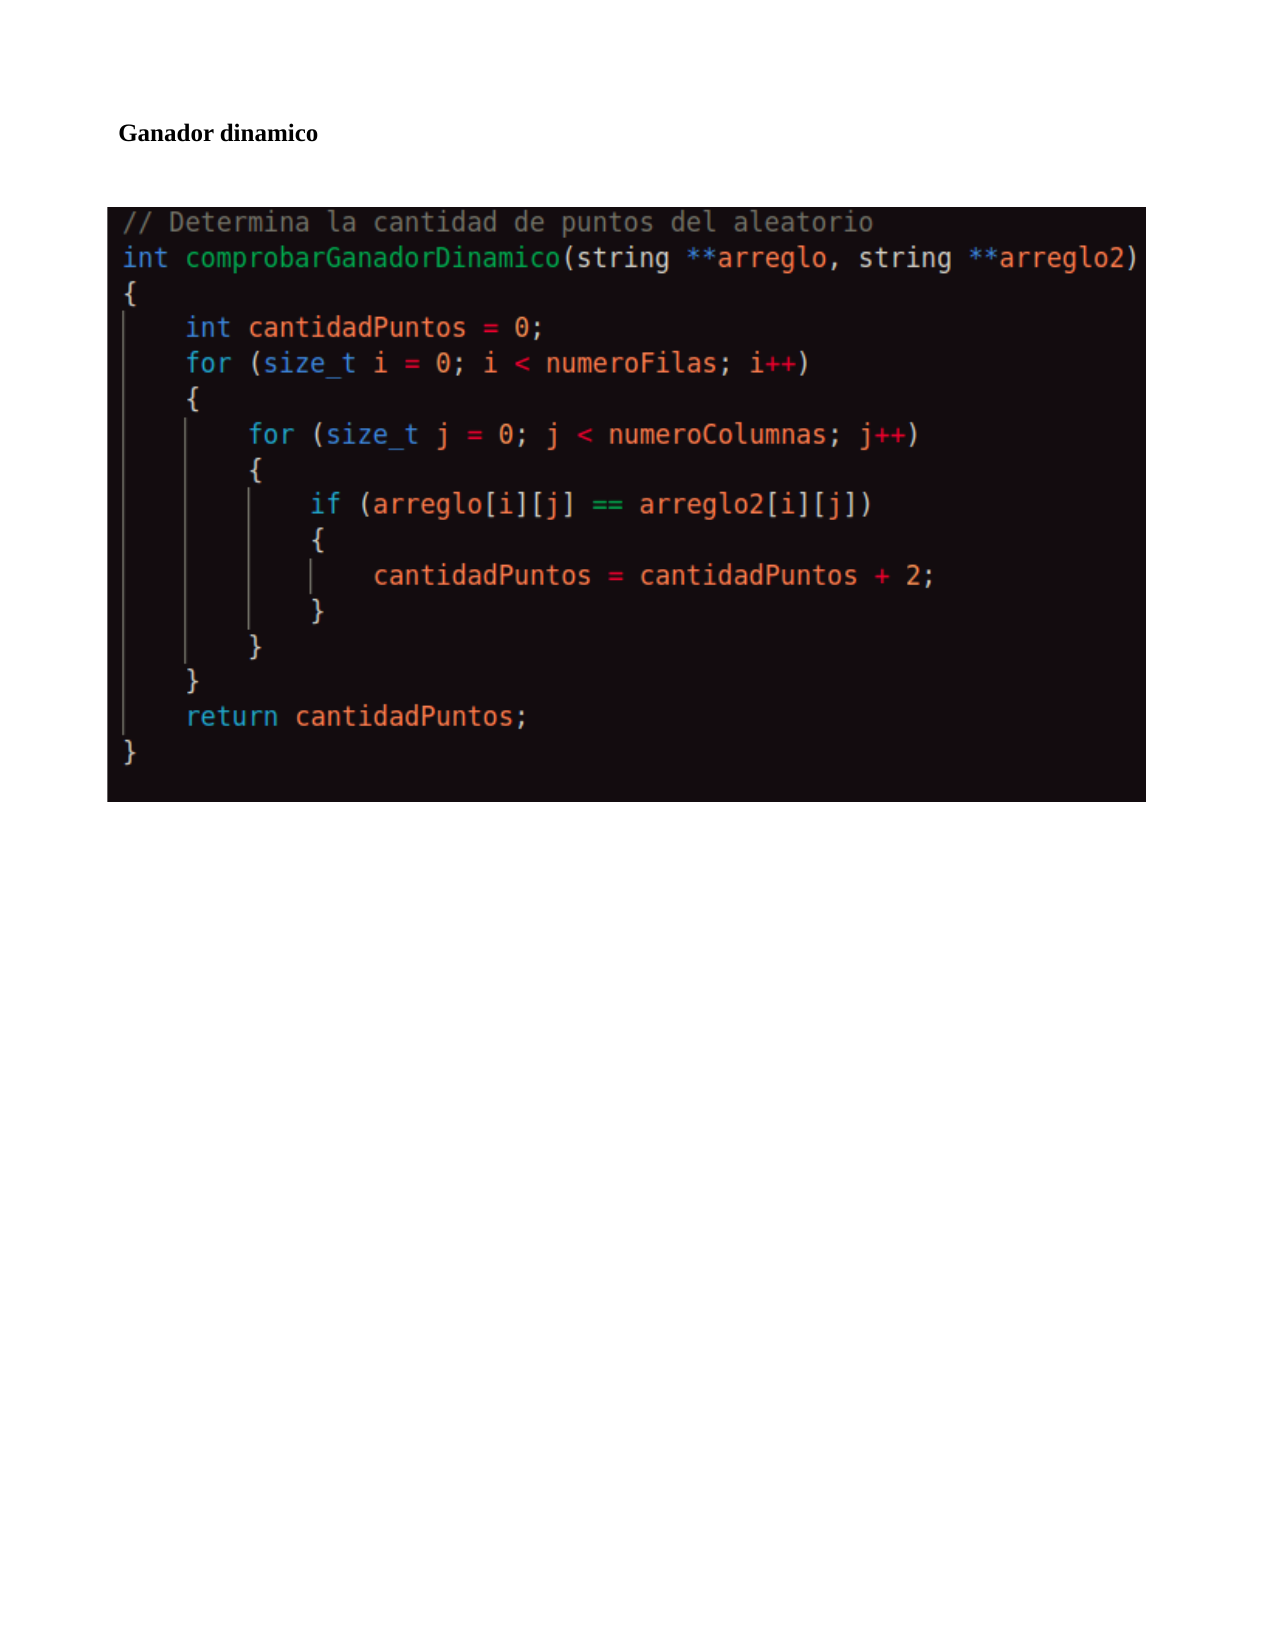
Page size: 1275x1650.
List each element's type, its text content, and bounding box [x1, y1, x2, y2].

text Ganador dinamico [118, 118, 1157, 147]
picture [107, 207, 1146, 802]
